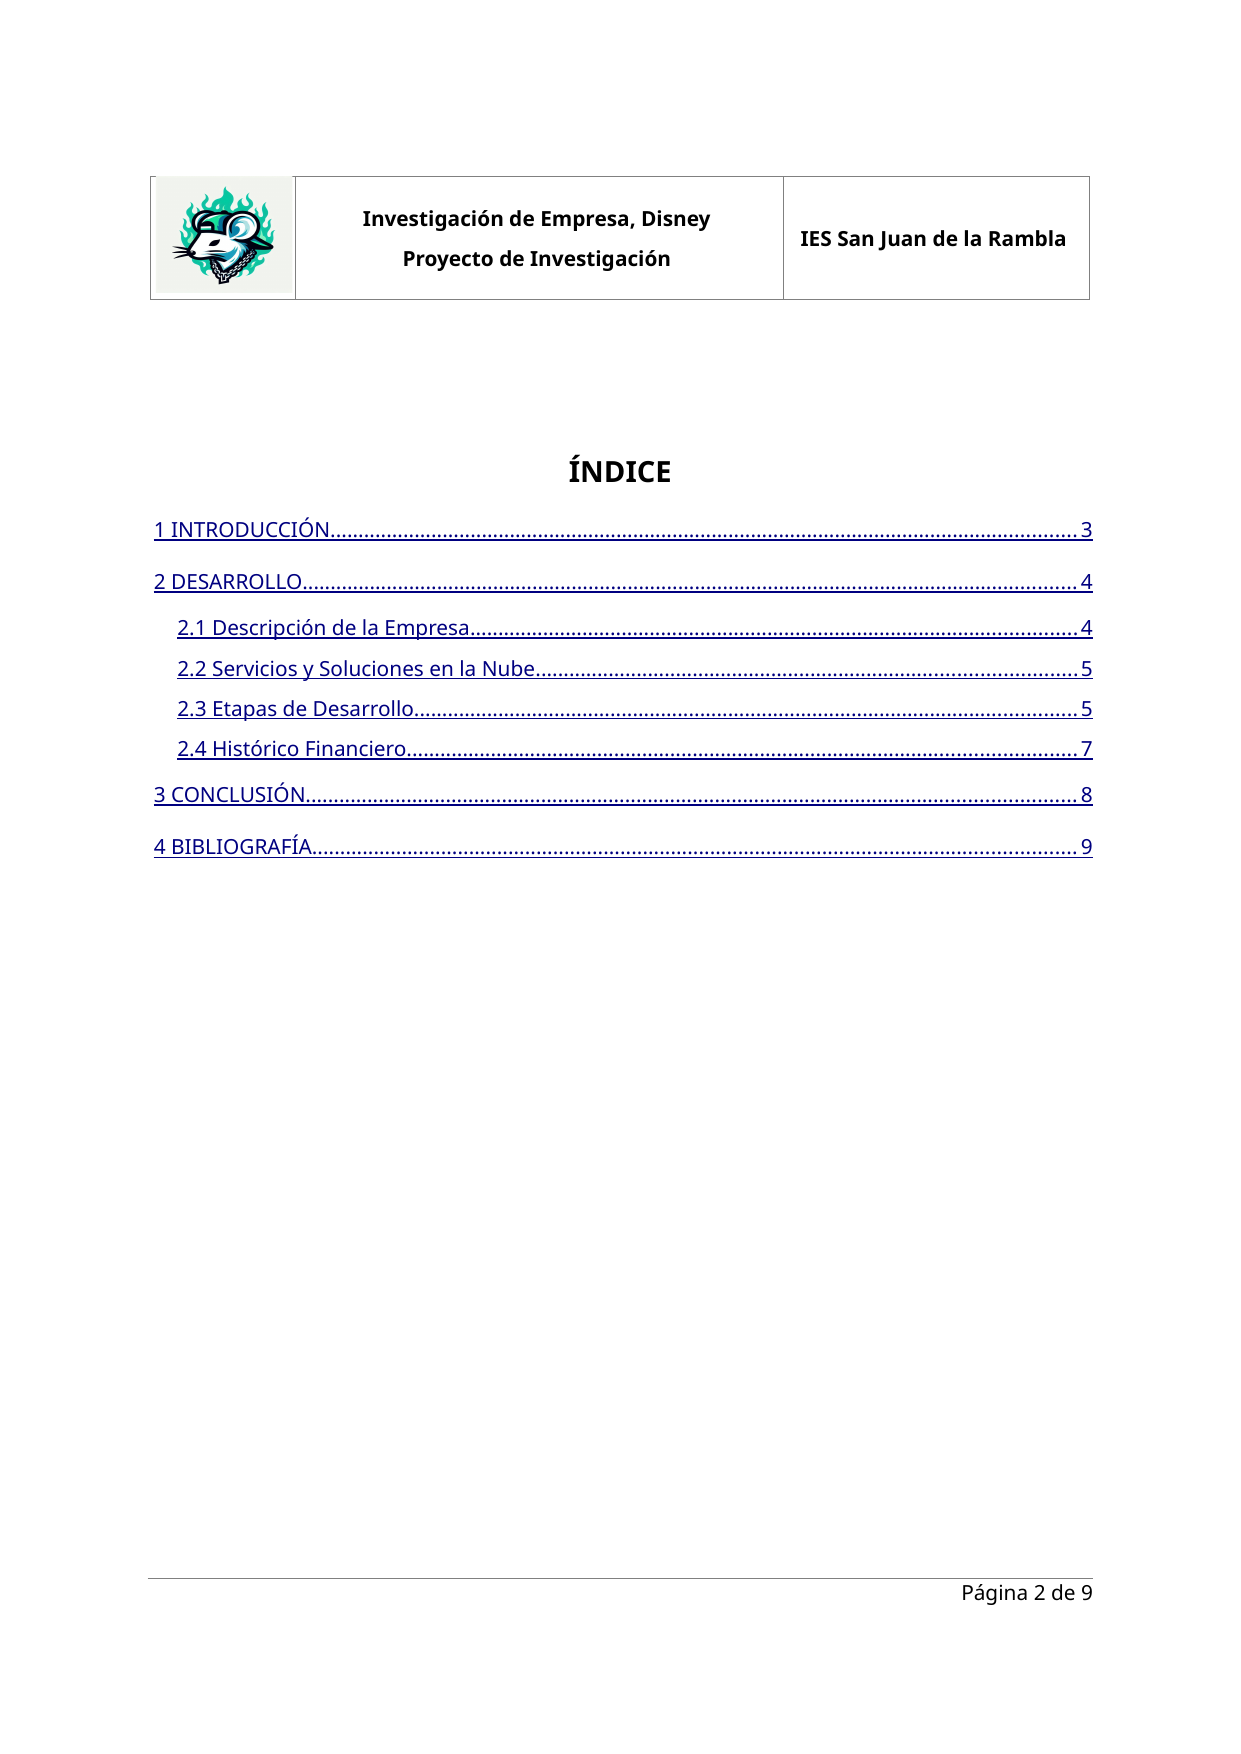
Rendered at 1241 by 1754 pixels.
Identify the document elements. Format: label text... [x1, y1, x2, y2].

text 4 BIBLIOGRAFÍA 9 [153, 832, 1093, 857]
text 1 INTRODUCCIÓN 3 [153, 515, 1093, 539]
text 2 DESARROLLO 4 [153, 567, 1093, 591]
text [153, 592, 1093, 596]
subtitle ÍNDICE [148, 451, 1093, 491]
text 2.4 Histórico Financiero 7 [177, 734, 1093, 758]
text [153, 540, 1093, 544]
text 2.2 Servicios y Soluciones en la Nube 5 [177, 654, 1093, 678]
picture [155, 176, 293, 293]
text 2.1 Descripción de la Empresa 4 [177, 613, 1093, 637]
text 3 CONCLUSIÓN 8 [153, 780, 1093, 804]
text [153, 805, 1093, 809]
text 2.3 Etapas de Desarrollo 5 [177, 694, 1093, 718]
